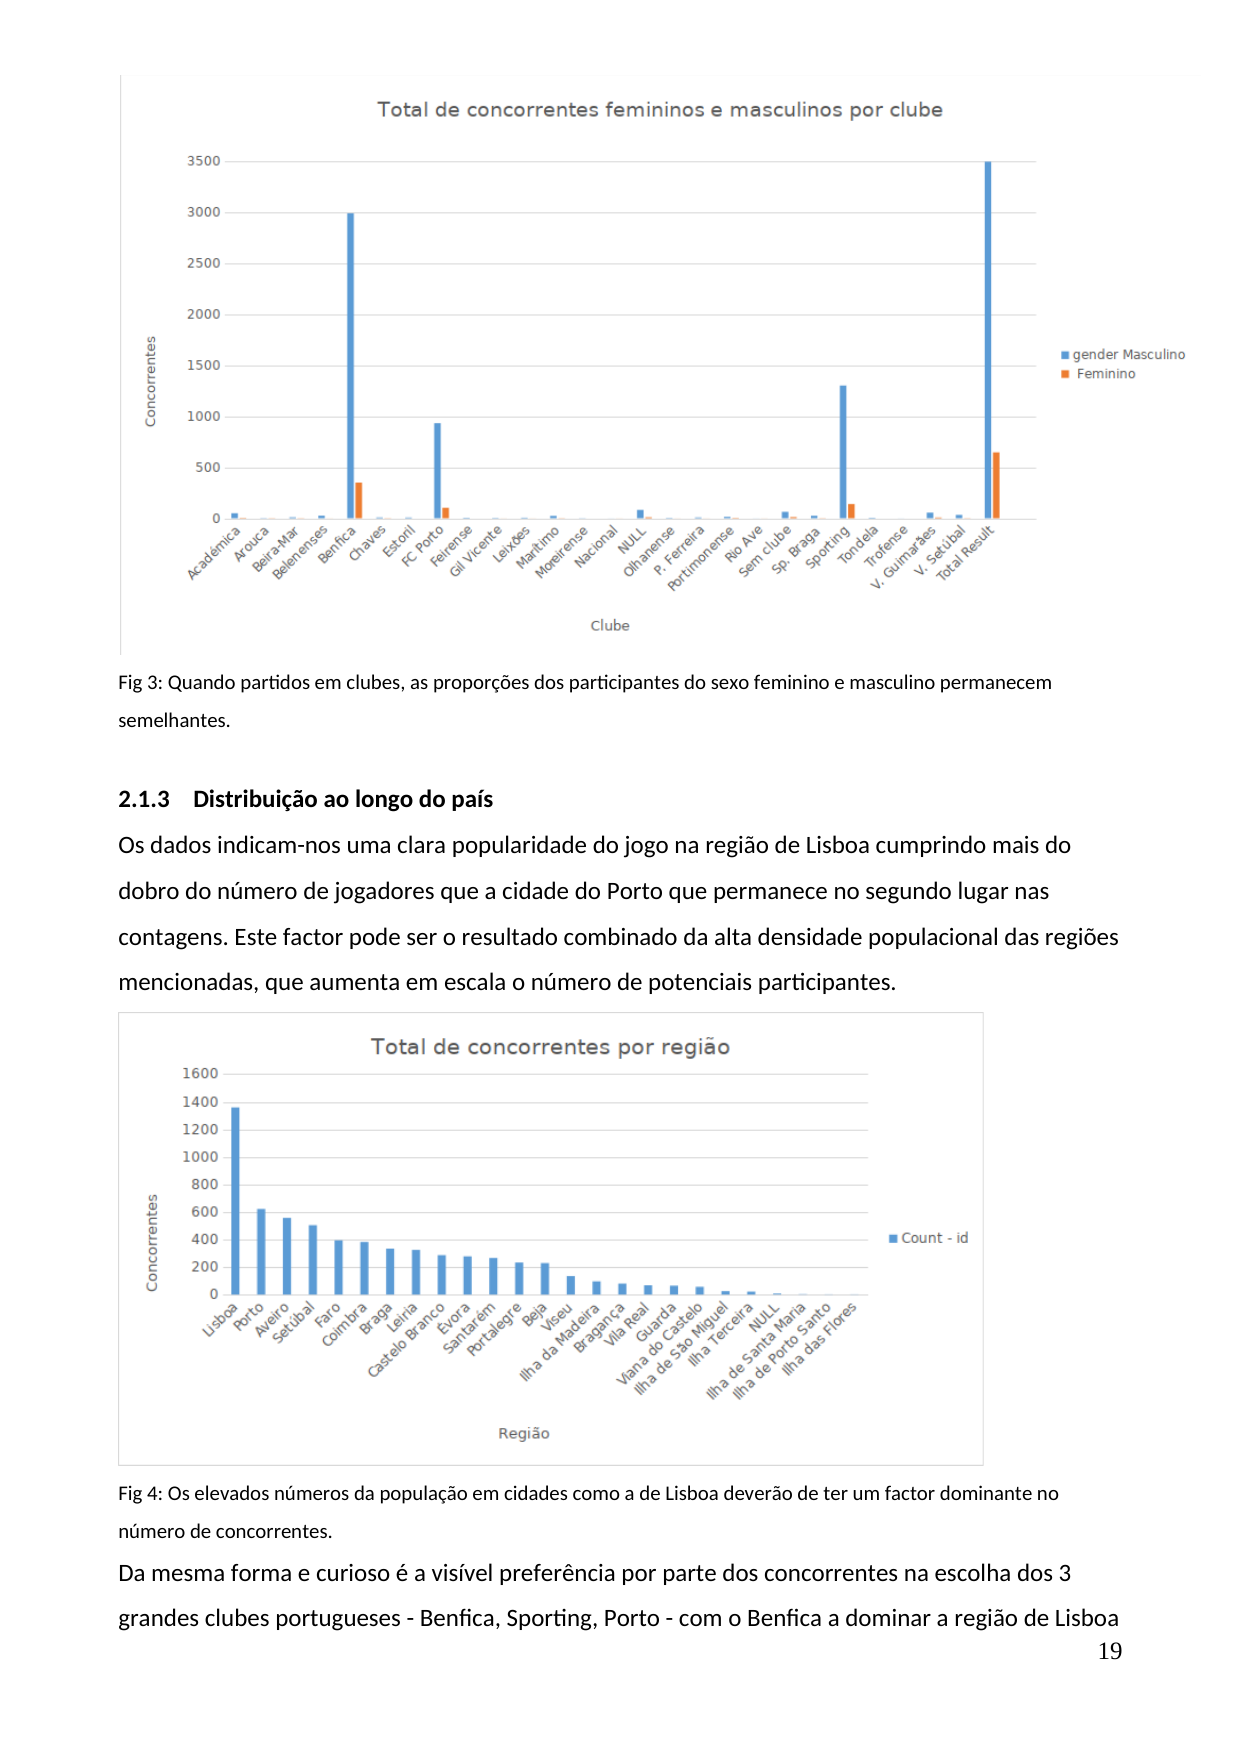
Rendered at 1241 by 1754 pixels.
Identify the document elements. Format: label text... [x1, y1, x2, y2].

text Os dados indicam-nos uma clara popularidade do jogo na região de Lisboa cumprindo mais do dobro do número de jogadores que a cidade do Porto que permanece no segundo lugar nas contagens. Este factor pode ser o resultado combinado da alta densidade populacional das regiões mencionadas, que aumenta em escala o número de potenciais participantes. [118, 829, 1122, 997]
text 2.1.3 Distribuição ao longo do país [118, 784, 1122, 814]
text Fig 4: Os elevados números da população em cidades como a de Lisboa deverão de ter um factor dominante no número de concorrentes. [118, 1480, 1122, 1544]
text Fig 3: Quando partidos em clubes, as proporções dos participantes do sexo feminino e masculino permanecem semelhantes. [118, 669, 1122, 733]
text Da mesma forma e curioso é a visível preferência por parte dos concorrentes na escolha dos 3 grandes clubes portugueses - Benfica, Sporting, Porto - com o Benfica a dominar a região de Lisboa [118, 1557, 1122, 1633]
